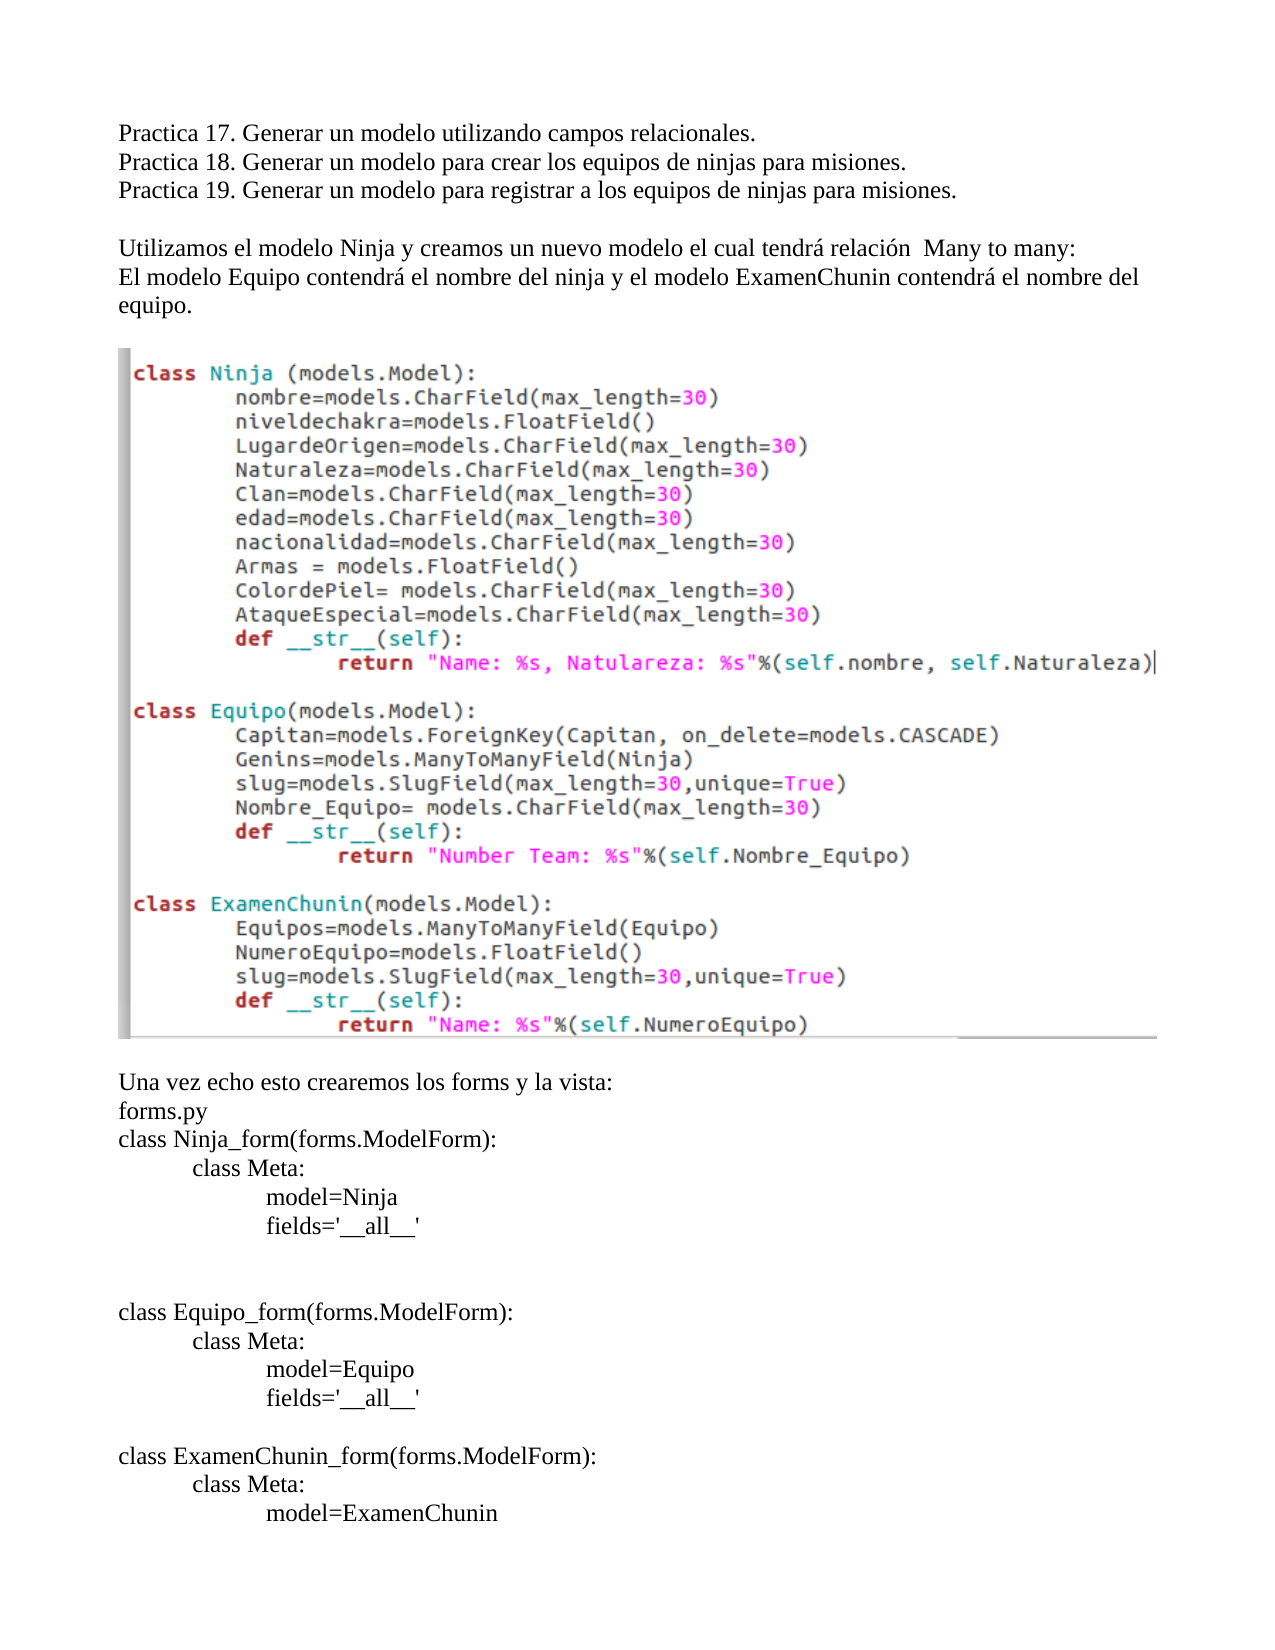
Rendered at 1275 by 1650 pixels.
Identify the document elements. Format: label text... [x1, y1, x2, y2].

text class ExamenChunin_form(forms.ModelForm): [118, 1441, 1157, 1469]
picture [118, 348, 1157, 1039]
text Practica 18. Generar un modelo para crear los equipos de ninjas para misiones. [118, 147, 1157, 176]
text Practica 19. Generar un modelo para registrar a los equipos de ninjas para misiones. [118, 176, 1157, 204]
text El modelo Equipo contendrá el nombre del ninja y el modelo ExamenChunin contendrá el nombre del equipo. [118, 262, 1157, 319]
text class Ninja_form(forms.ModelForm): [118, 1124, 1157, 1153]
text Una vez echo esto crearemos los forms y la vista: [118, 1067, 1157, 1096]
text model=Ninja [118, 1182, 1157, 1211]
text class Meta: [118, 1153, 1157, 1182]
text fields='__all__' [118, 1211, 1157, 1239]
text class Equipo_form(forms.ModelForm): [118, 1297, 1157, 1326]
text fields='__all__' [118, 1383, 1157, 1412]
text forms.py [118, 1096, 1157, 1124]
text model=ExamenChunin [118, 1498, 1157, 1527]
text Practica 17. Generar un modelo utilizando campos relacionales. [118, 118, 1157, 147]
text model=Equipo [118, 1354, 1157, 1383]
text class Meta: [118, 1326, 1157, 1354]
text Utilizamos el modelo Ninja y creamos un nuevo modelo el cual tendrá relación Many to many: [118, 233, 1157, 262]
text class Meta: [118, 1469, 1157, 1498]
